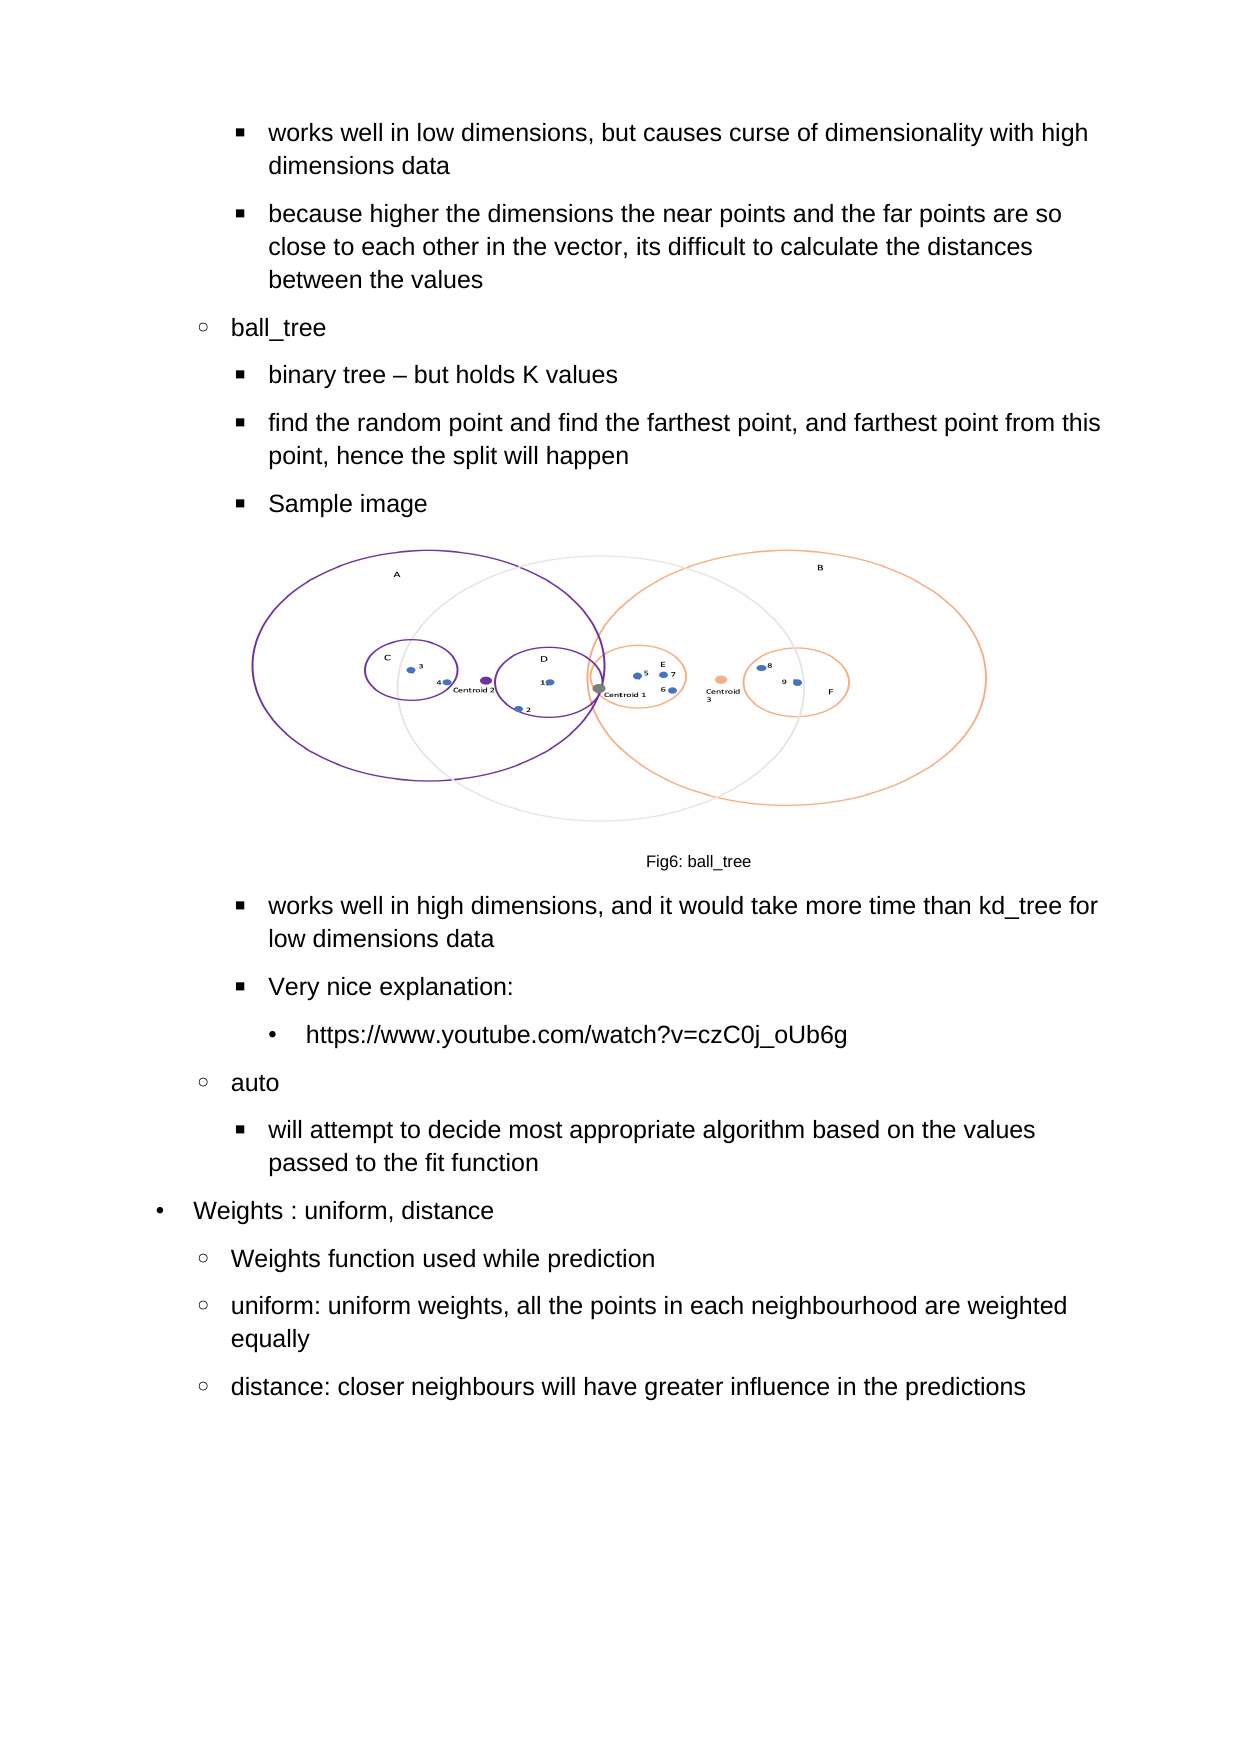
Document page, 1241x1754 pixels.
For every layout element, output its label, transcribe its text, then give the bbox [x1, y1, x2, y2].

list auto [193, 1067, 1122, 1096]
list Very nice explanation: [231, 972, 1122, 1001]
list works well in low dimensions, but causes curse of dimensionality with high dimensions data [231, 118, 1122, 180]
list uniform: uniform weights, all the points in each neighbourhood are weighted equally [193, 1291, 1122, 1353]
list Sample image [231, 489, 1122, 518]
list https://www.youtube.com/watch?v=czC0j_oUb6g [268, 1020, 1122, 1049]
list distance: closer neighbours will have greater influence in the predictions [193, 1372, 1122, 1401]
list binary tree – but holds K values [231, 360, 1122, 389]
list Weights : uniform, distance [156, 1196, 1122, 1225]
list Weights function used while prediction [193, 1244, 1122, 1272]
list will attempt to decide most appropriate algorithm based on the values passed to the fit function [231, 1115, 1122, 1177]
picture [236, 536, 1004, 840]
list works well in high dimensions, and it would take more time than kd_tree for low dimensions data [231, 891, 1122, 953]
list find the random point and find the farthest point, and farthest point from this point, hence the split will happen [231, 408, 1122, 470]
list because higher the dimensions the near points and the far points are so close to each other in the vector, its difficult to calculate the distances between the values [231, 199, 1122, 294]
list Fig6: ball_tree [231, 584, 1122, 872]
list ball_tree [193, 313, 1122, 341]
